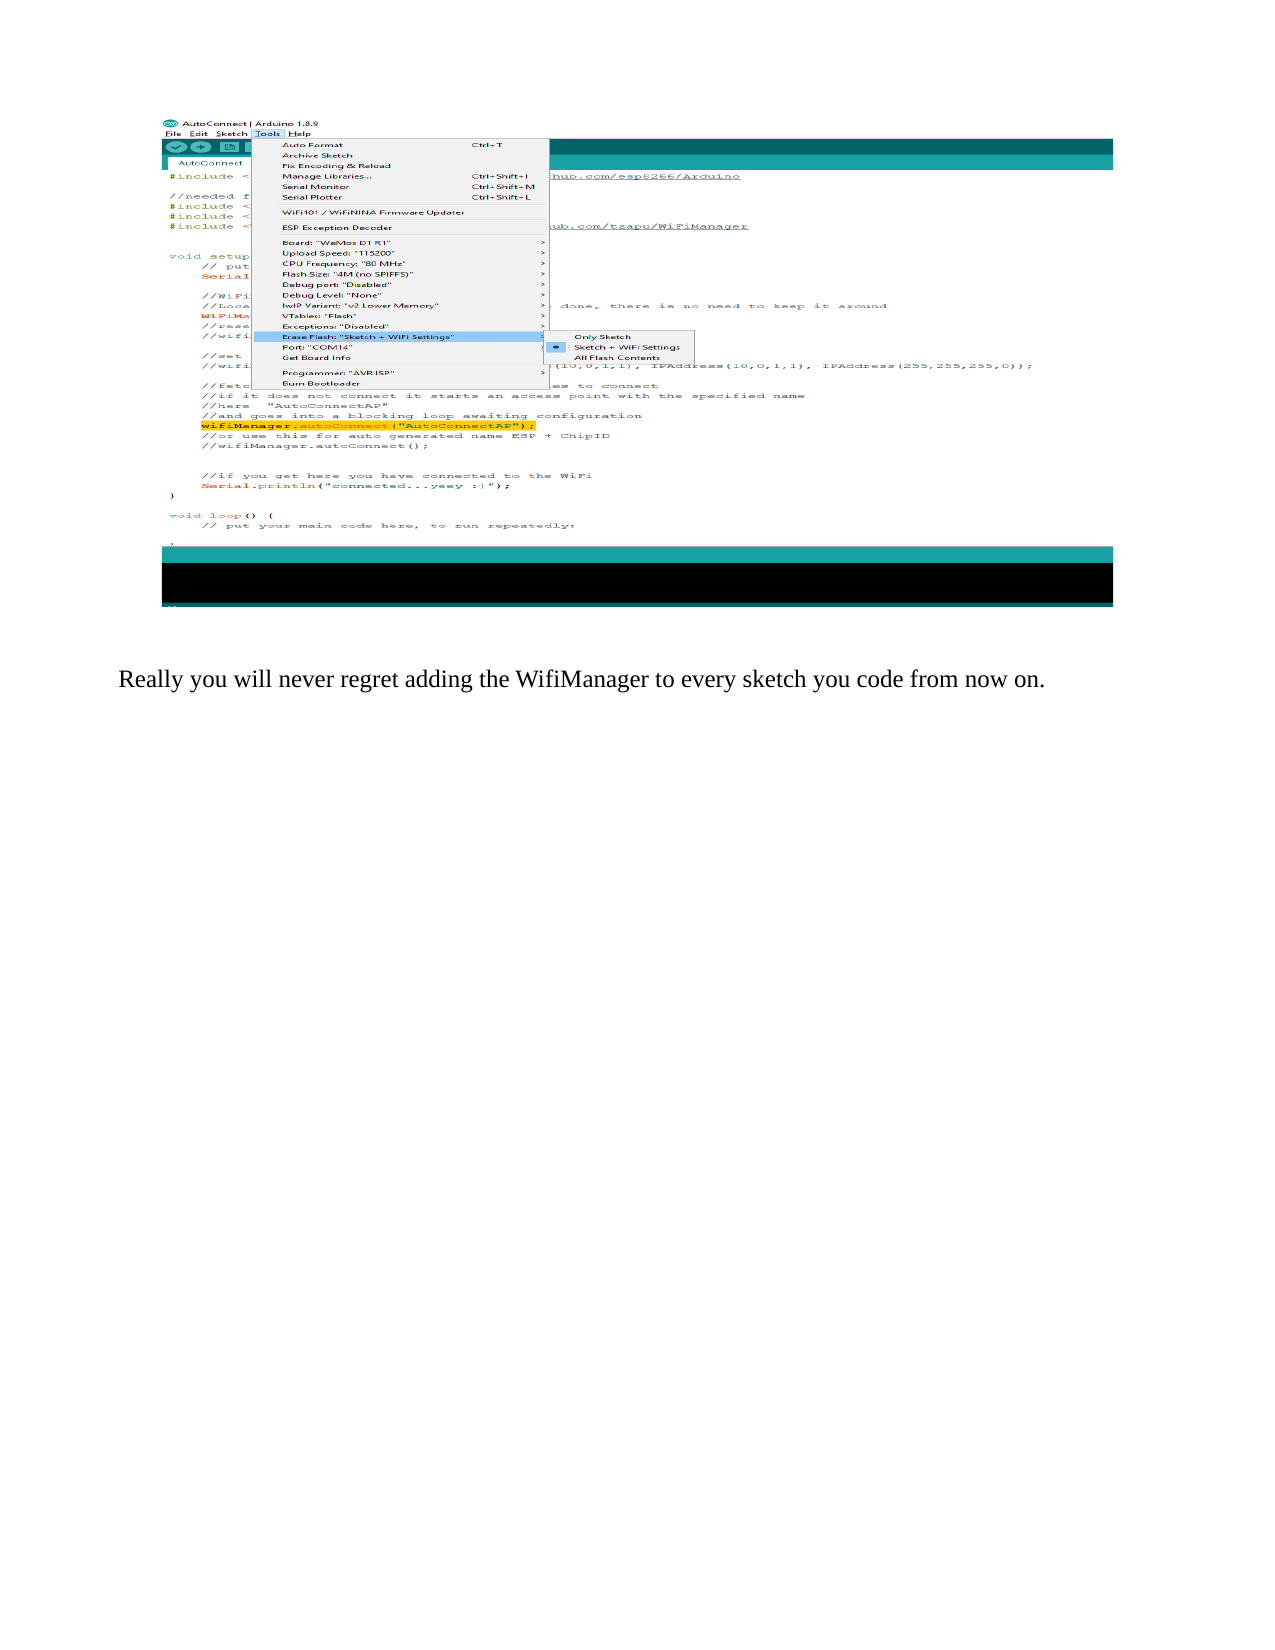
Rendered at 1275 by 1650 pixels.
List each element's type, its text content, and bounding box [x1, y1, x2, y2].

text Really you will never regret adding the WifiManager to every sketch you code from now on. [118, 664, 1157, 693]
